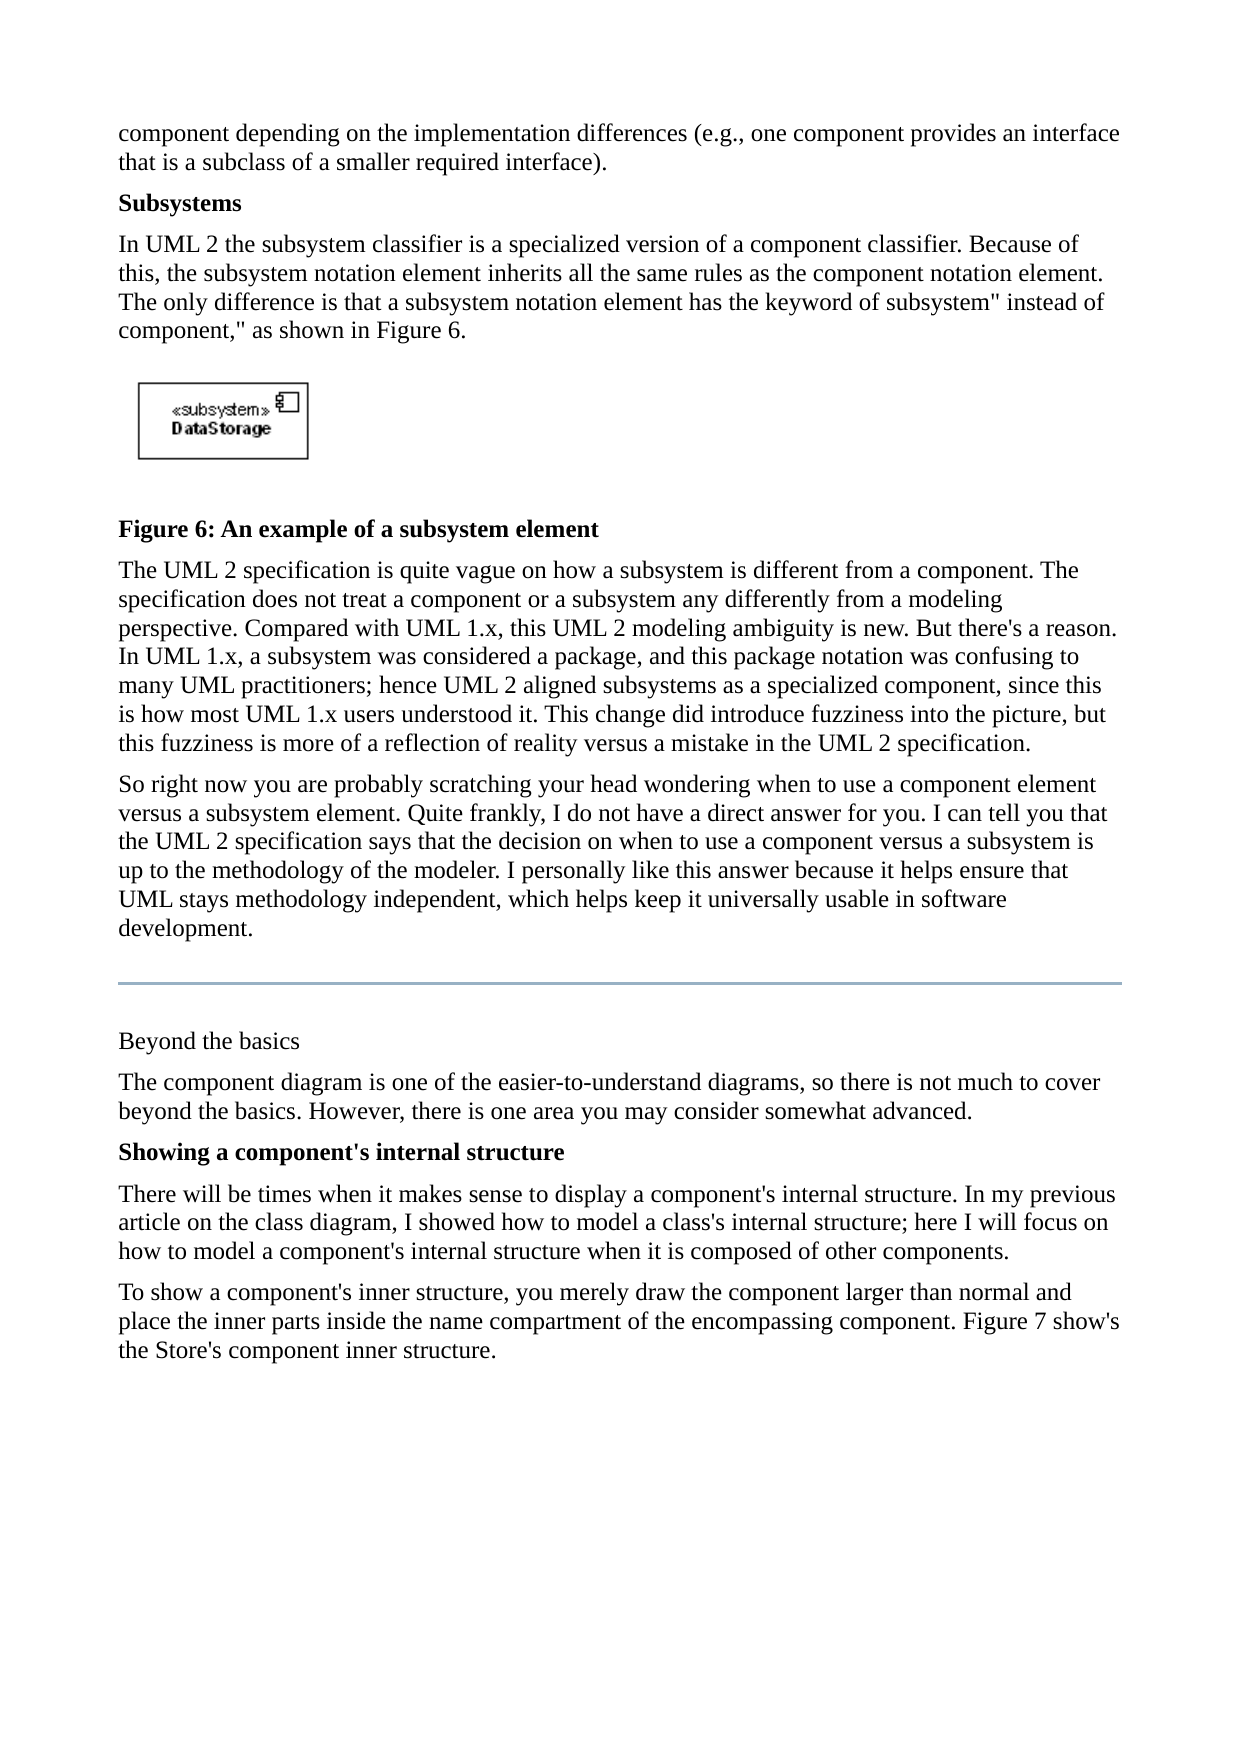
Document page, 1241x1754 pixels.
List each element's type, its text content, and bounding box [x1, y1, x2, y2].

text component depending on the implementation differences (e.g., one component provides an interface that is a subclass of a smaller required interface). [118, 118, 1122, 176]
text To show a component's inner structure, you merely draw the component larger than normal and place the inner parts inside the name compartment of the encompassing component. Figure 7 show's the Store's component inner structure. [118, 1277, 1122, 1364]
text The UML 2 specification is quite vague on how a subsystem is different from a component. The specification does not treat a component or a subsystem any differently from a modeling perspective. Compared with UML 1.x, this UML 2 modeling ambiguity is new. But there's a reason. In UML 1.x, a subsystem was considered a package, and this package notation was confusing to many UML practitioners; hence UML 2 aligned subsystems as a specialized component, since this is how most UML 1.x users understood it. This change did introduce fuzziness into the picture, but this fuzziness is more of a reflection of reality versus a mistake in the UML 2 specification. [118, 555, 1122, 756]
text There will be times when it makes sense to display a component's internal structure. In my previous article on the class diagram, I showed how to model a class's internal structure; here I will focus on how to model a component's internal structure when it is composed of other components. [118, 1179, 1122, 1265]
picture [118, 356, 337, 496]
text In UML 2 the subsystem classifier is a specialized version of a component classifier. Because of this, the subsystem notation element inherits all the same rules as the component notation element. The only difference is that a subsystem notation element has the keyword of subsystem" instead of component," as shown in Figure 6. [118, 229, 1122, 344]
text So right now you are probably scratching your head wondering when to use a component element versus a subsystem element. Quite frankly, I do not have a direct answer for you. I can tell you that the UML 2 specification says that the decision on when to use a component versus a subsystem is up to the methodology of the modeler. I personally like this answer because it helps ensure that UML stays methodology independent, which helps keep it universally usable in software development. [118, 769, 1122, 941]
text Showing a component's internal structure [118, 1137, 1122, 1166]
text Figure 6: An example of a subsystem element [118, 514, 1122, 543]
text Subsystems [118, 188, 1122, 217]
text Beyond the basics [118, 1026, 1122, 1055]
text The component diagram is one of the easier-to-understand diagrams, so there is not much to cover beyond the basics. However, there is one area you may consider somewhat advanced. [118, 1067, 1122, 1125]
